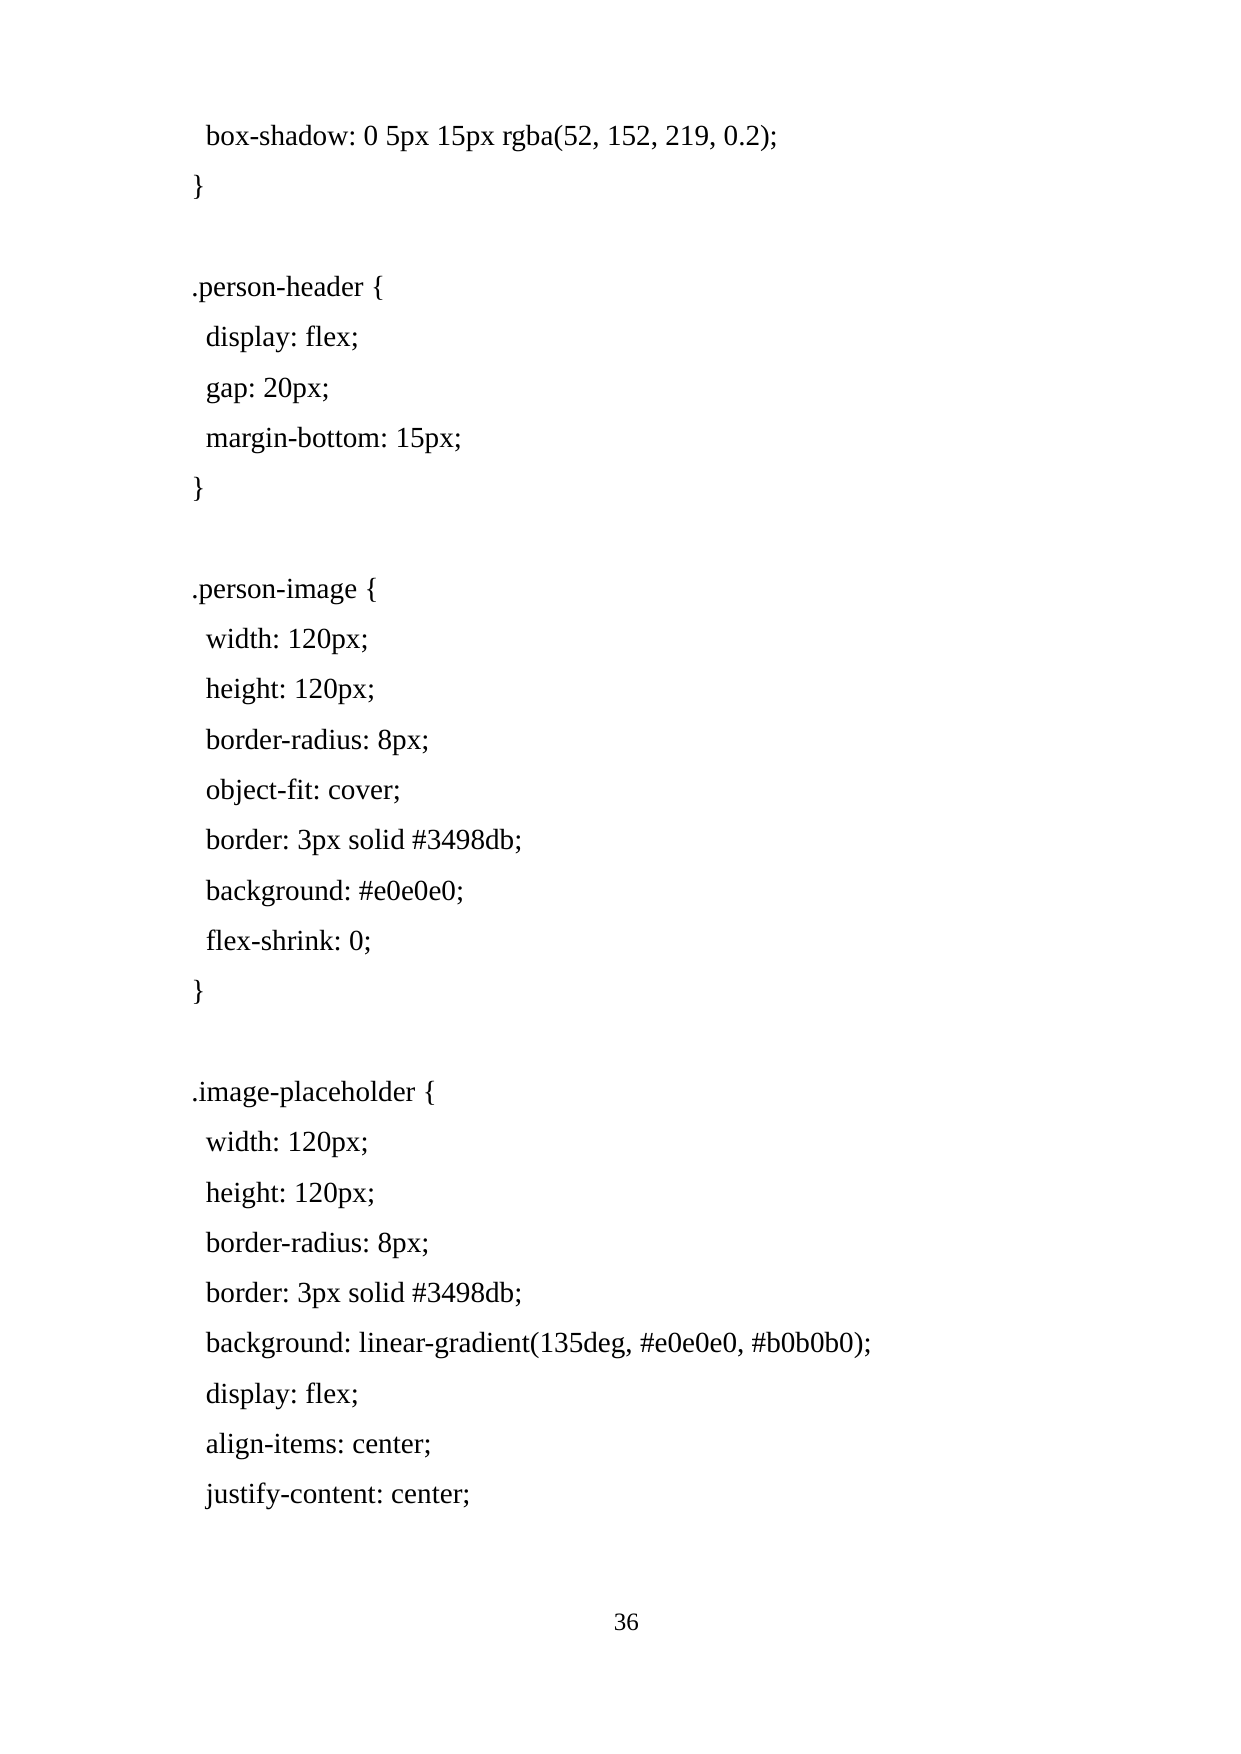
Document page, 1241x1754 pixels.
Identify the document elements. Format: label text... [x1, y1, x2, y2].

text object-fit: cover; [118, 772, 1122, 806]
text box-shadow: 0 5px 15px rgba(52, 152, 219, 0.2); [118, 118, 1122, 152]
text border: 3px solid #3498db; [118, 822, 1122, 856]
text align-items: center; [118, 1426, 1122, 1460]
text background: linear-gradient(135deg, #e0e0e0, #b0b0b0); [118, 1326, 1122, 1359]
text flex-shrink: 0; [118, 923, 1122, 957]
text } [118, 168, 1122, 202]
text .image-placeholder { [118, 1074, 1122, 1108]
text justify-content: center; [118, 1477, 1122, 1510]
text } [118, 470, 1122, 504]
text width: 120px; [118, 621, 1122, 655]
text background: #e0e0e0; [118, 873, 1122, 906]
text } [118, 973, 1122, 1007]
text margin-bottom: 15px; [118, 420, 1122, 453]
text height: 120px; [118, 1175, 1122, 1208]
text .person-image { [118, 571, 1122, 604]
text border: 3px solid #3498db; [118, 1275, 1122, 1309]
text .person-header { [118, 269, 1122, 303]
text height: 120px; [118, 672, 1122, 705]
text display: flex; [118, 319, 1122, 353]
text border-radius: 8px; [118, 722, 1122, 755]
text width: 120px; [118, 1124, 1122, 1158]
text gap: 20px; [118, 370, 1122, 403]
text display: flex; [118, 1376, 1122, 1409]
text border-radius: 8px; [118, 1225, 1122, 1258]
